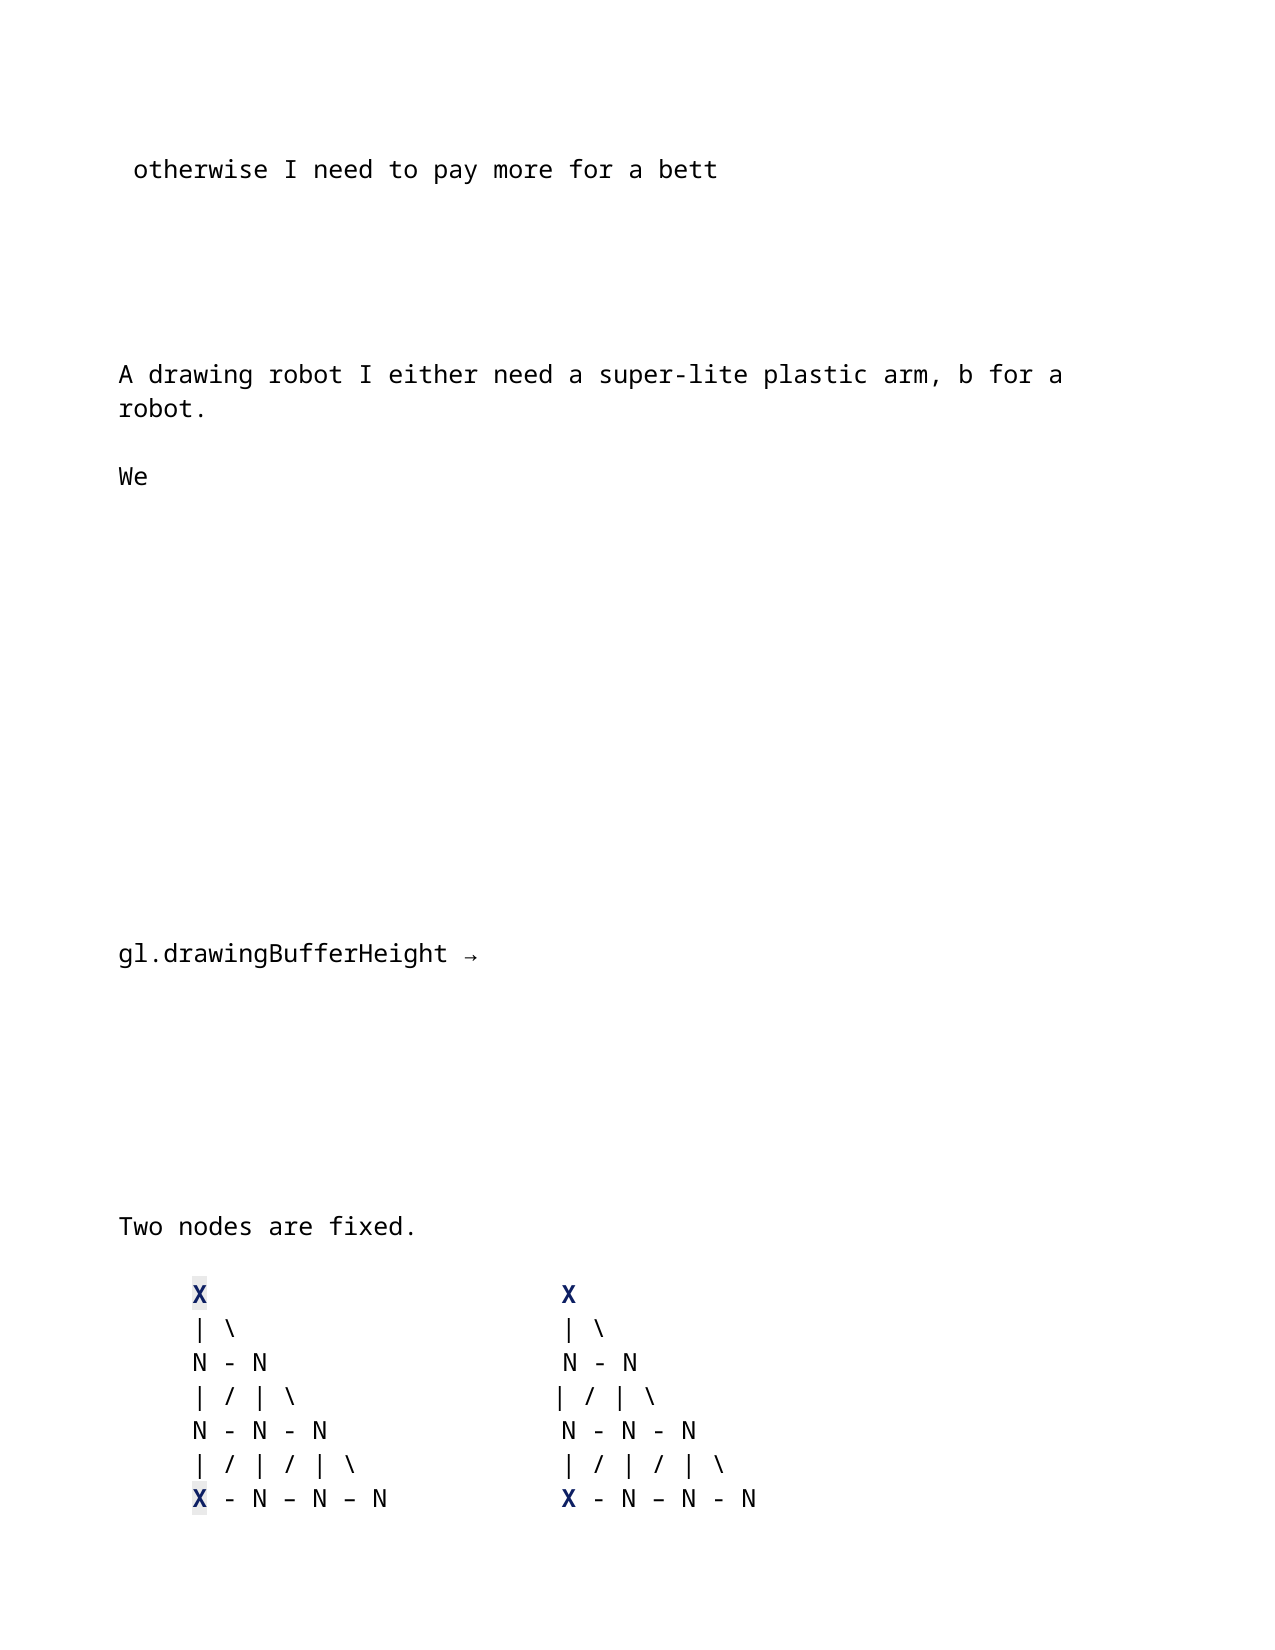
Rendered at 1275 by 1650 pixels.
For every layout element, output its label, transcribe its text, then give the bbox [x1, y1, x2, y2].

text | / | \ | / | \ N - N - N N - N - N [118, 1378, 1157, 1447]
text | / | / | \ | / | / | \ X - N – N – N X - N – N - N [118, 1447, 1157, 1515]
text otherwise I need to pay more for a bett [118, 152, 1157, 186]
text We [118, 459, 1157, 493]
text gl.drawingBufferHeight → [118, 936, 1157, 970]
text A drawing robot I either need a super-lite plastic arm, b for a robot. [118, 357, 1157, 425]
text X X [118, 1276, 1157, 1310]
text N - N N - N [118, 1344, 1157, 1378]
text Two nodes are fixed. [118, 1208, 1157, 1242]
text | \ | \ [118, 1310, 1157, 1344]
